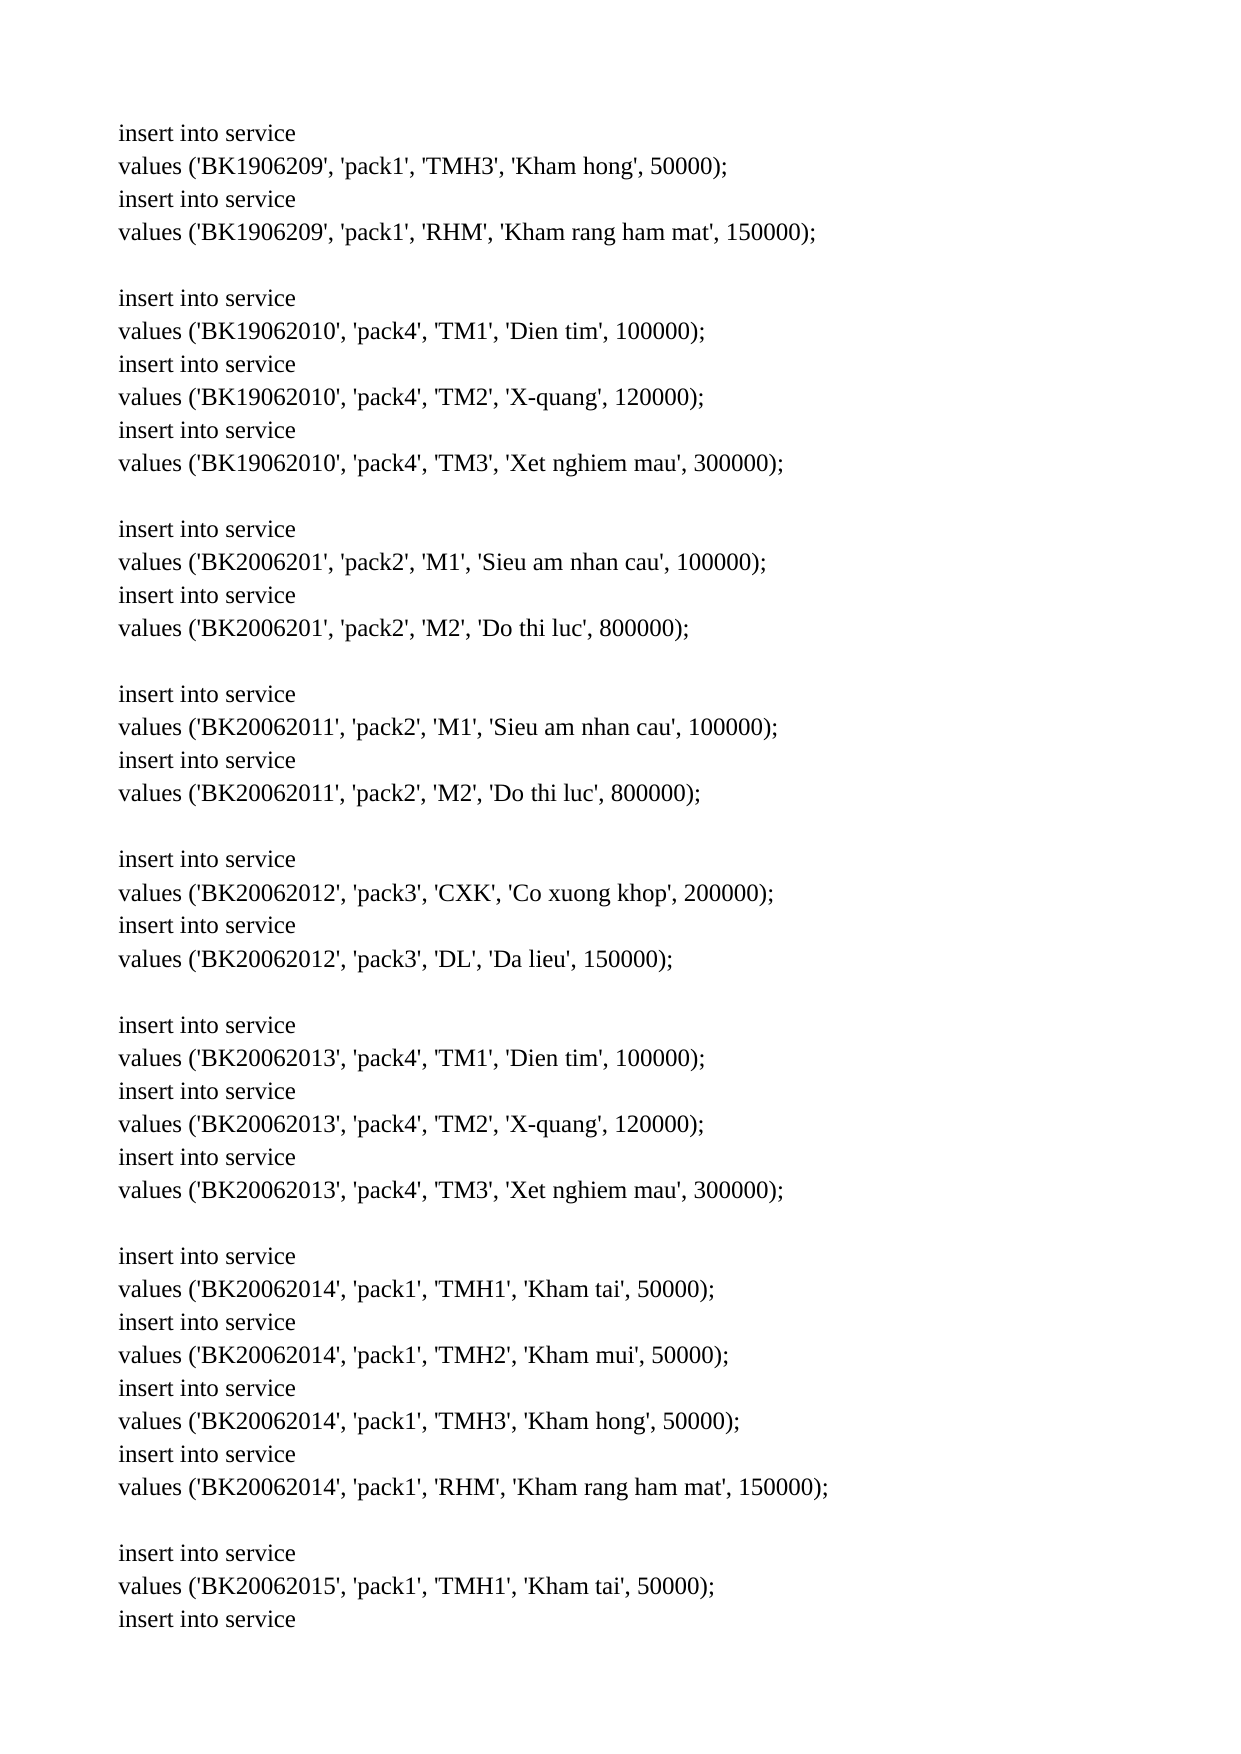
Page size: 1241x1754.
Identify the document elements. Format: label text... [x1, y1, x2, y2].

text insert into service [118, 679, 1122, 708]
text values ('BK20062015', 'pack1', 'TMH1', 'Kham tai', 50000); [118, 1571, 1122, 1600]
text insert into service [118, 1307, 1122, 1336]
text insert into service [118, 184, 1122, 213]
text insert into service [118, 349, 1122, 378]
text insert into service [118, 1010, 1122, 1038]
text insert into service [118, 1142, 1122, 1171]
text insert into service [118, 283, 1122, 312]
text values ('BK1906209', 'pack1', 'TMH3', 'Kham hong', 50000); [118, 151, 1122, 180]
text values ('BK2006201', 'pack2', 'M2', 'Do thi luc', 800000); [118, 613, 1122, 642]
text values ('BK19062010', 'pack4', 'TM3', 'Xet nghiem mau', 300000); [118, 448, 1122, 477]
text insert into service [118, 1538, 1122, 1567]
text insert into service [118, 746, 1122, 774]
text values ('BK2006201', 'pack2', 'M1', 'Sieu am nhan cau', 100000); [118, 547, 1122, 576]
text insert into service [118, 1373, 1122, 1402]
text insert into service [118, 911, 1122, 939]
text values ('BK20062014', 'pack1', 'TMH3', 'Kham hong', 50000); [118, 1406, 1122, 1435]
text values ('BK19062010', 'pack4', 'TM1', 'Dien tim', 100000); [118, 316, 1122, 345]
text insert into service [118, 1241, 1122, 1269]
text values ('BK19062010', 'pack4', 'TM2', 'X-quang', 120000); [118, 382, 1122, 411]
text insert into service [118, 844, 1122, 873]
text values ('BK20062013', 'pack4', 'TM3', 'Xet nghiem mau', 300000); [118, 1175, 1122, 1203]
text values ('BK20062014', 'pack1', 'TMH1', 'Kham tai', 50000); [118, 1274, 1122, 1303]
text insert into service [118, 1076, 1122, 1104]
text values ('BK20062011', 'pack2', 'M1', 'Sieu am nhan cau', 100000); [118, 712, 1122, 741]
text values ('BK20062013', 'pack4', 'TM2', 'X-quang', 120000); [118, 1109, 1122, 1137]
text values ('BK20062011', 'pack2', 'M2', 'Do thi luc', 800000); [118, 778, 1122, 807]
text insert into service [118, 1604, 1122, 1633]
text insert into service [118, 1439, 1122, 1468]
text values ('BK1906209', 'pack1', 'RHM', 'Kham rang ham mat', 150000); [118, 217, 1122, 246]
text values ('BK20062012', 'pack3', 'DL', 'Da lieu', 150000); [118, 944, 1122, 972]
text insert into service [118, 580, 1122, 609]
text insert into service [118, 514, 1122, 543]
text values ('BK20062014', 'pack1', 'RHM', 'Kham rang ham mat', 150000); [118, 1472, 1122, 1501]
text insert into service [118, 415, 1122, 444]
text values ('BK20062014', 'pack1', 'TMH2', 'Kham mui', 50000); [118, 1340, 1122, 1369]
text values ('BK20062012', 'pack3', 'CXK', 'Co xuong khop', 200000); [118, 878, 1122, 906]
text insert into service [118, 118, 1122, 147]
text values ('BK20062013', 'pack4', 'TM1', 'Dien tim', 100000); [118, 1043, 1122, 1071]
